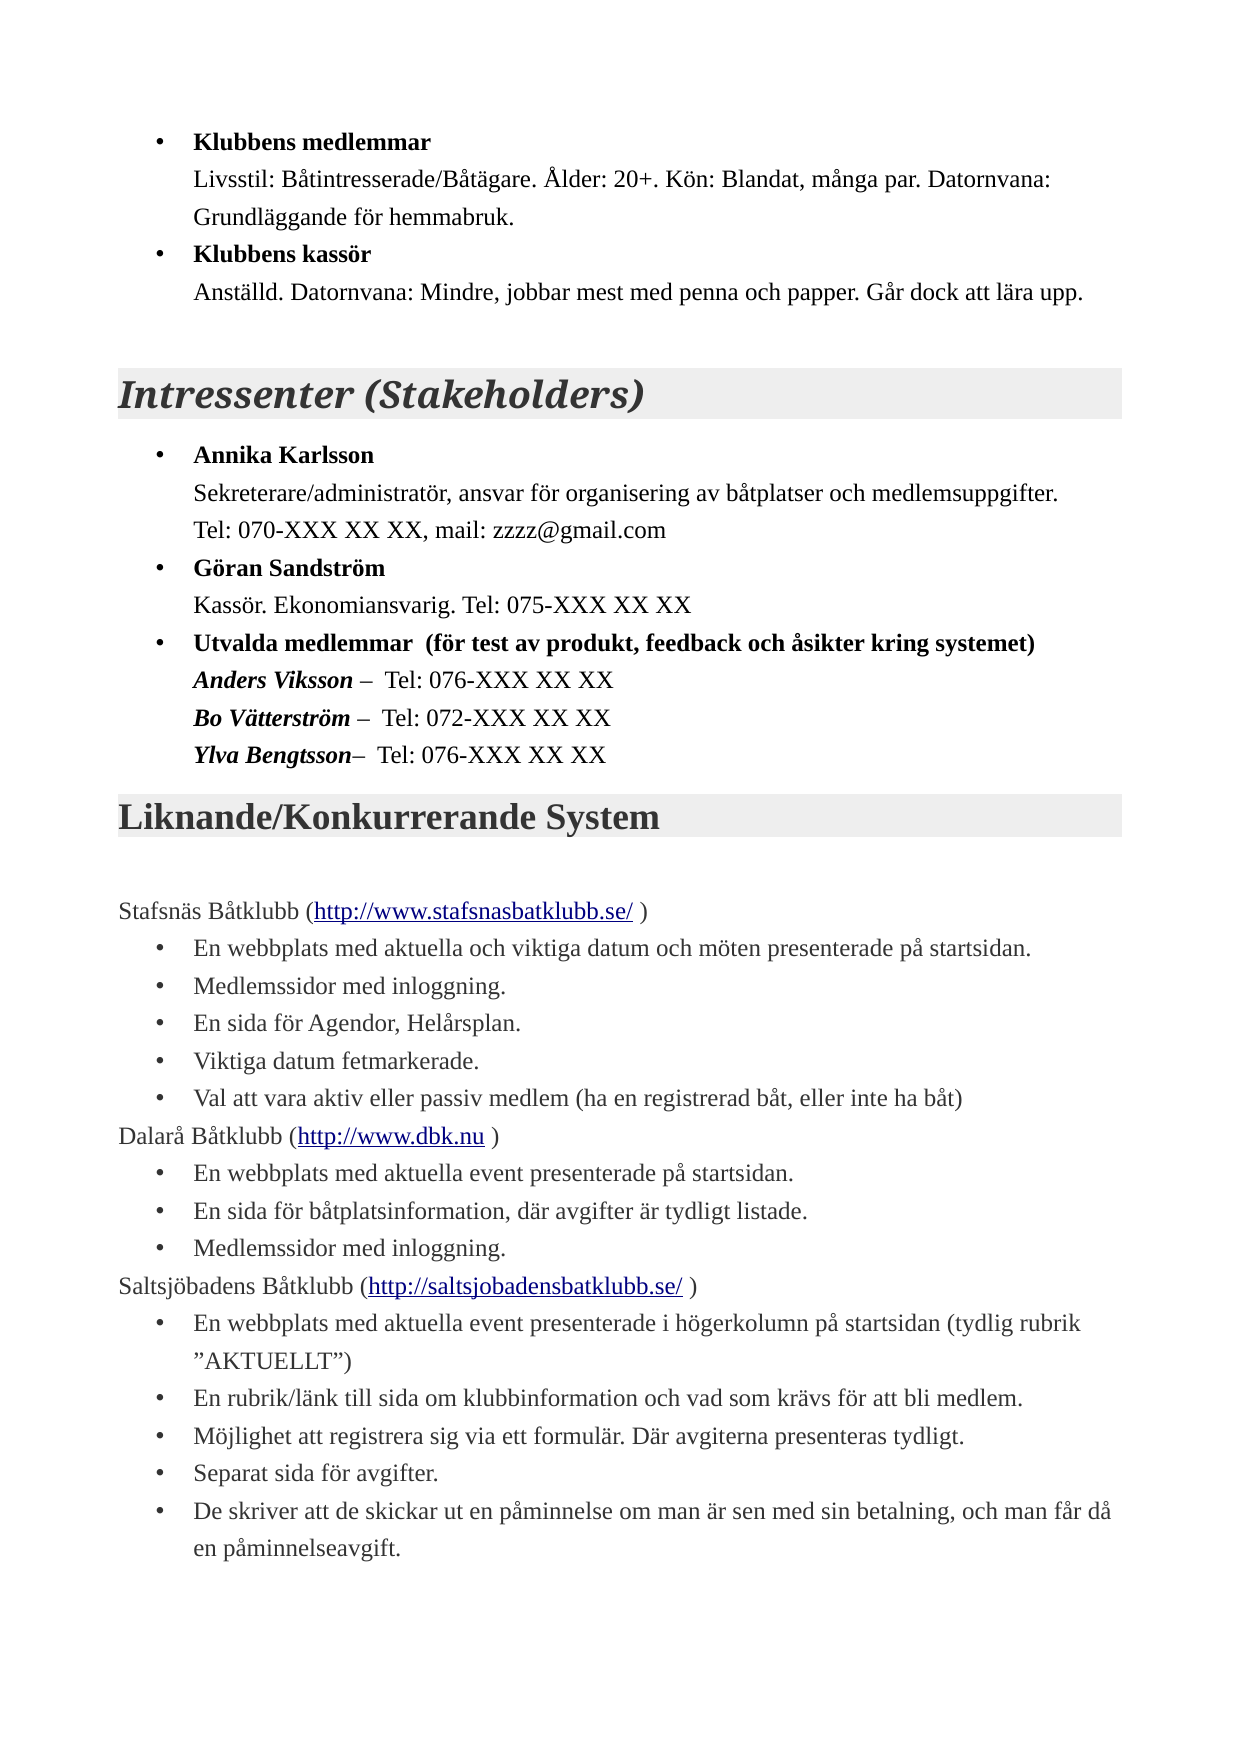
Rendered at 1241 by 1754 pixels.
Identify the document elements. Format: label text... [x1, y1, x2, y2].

list Göran Sandström [156, 544, 1122, 582]
list Klubbens kassör [156, 231, 1122, 268]
text Saltsjöbadens Båtklubb (http://saltsjobadensbatklubb.se/ ) [118, 1262, 1122, 1300]
text Stafsnäs Båtklubb (http://www.stafsnasbatklubb.se/ ) [118, 887, 1122, 925]
list Viktiga datum fetmarkerade. [156, 1037, 1122, 1075]
list En rubrik/länk till sida om klubbinformation och vad som krävs för att bli medlem. [156, 1375, 1122, 1412]
list Kassör. Ekonomiansvarig. Tel: 075-XXX XX XX [156, 582, 1122, 619]
subtitle Intressenter (Stakeholders) [118, 368, 1122, 419]
list Bo Vätterström – Tel: 072-XXX XX XX [156, 694, 1122, 732]
list Medlemssidor med inloggning. [156, 1225, 1122, 1262]
list En webbplats med aktuella event presenterade på startsidan. [156, 1150, 1122, 1187]
list Möjlighet att registrera sig via ett formulär. Där avgiterna presenteras tydligt. [156, 1412, 1122, 1450]
list Medlemssidor med inloggning. [156, 962, 1122, 1000]
list Val att vara aktiv eller passiv medlem (ha en registrerad båt, eller inte ha båt) [156, 1075, 1122, 1112]
list Klubbens medlemmar [156, 118, 1122, 156]
text Dalarå Båtklubb (http://www.dbk.nu ) [118, 1112, 1122, 1150]
list Utvalda medlemmar (för test av produkt, feedback och åsikter kring systemet) [156, 619, 1122, 657]
list En webbplats med aktuella och viktiga datum och möten presenterade på startsidan. [156, 925, 1122, 962]
subtitle Liknande/Konkurrerande System [118, 794, 1122, 837]
list Livsstil: Båtintresserade/Båtägare. Ålder: 20+. Kön: Blandat, många par. Datornvana: Grundläggande för hemmabruk. [156, 156, 1122, 231]
list En sida för Agendor, Helårsplan. [156, 1000, 1122, 1037]
list Annika Karlsson [156, 432, 1122, 469]
list En sida för båtplatsinformation, där avgifter är tydligt listade. [156, 1187, 1122, 1225]
list Sekreterare/administratör, ansvar för organisering av båtplatser och medlemsuppgifter. Tel: 070-XXX XX XX, mail: zzzz@gmail.com [156, 469, 1122, 544]
list Anställd. Datornvana: Mindre, jobbar mest med penna och papper. Går dock att lära upp. [156, 268, 1122, 306]
list Anders Viksson – Tel: 076-XXX XX XX [156, 657, 1122, 694]
list Separat sida för avgifter. [156, 1450, 1122, 1487]
list Ylva Bengtsson– Tel: 076-XXX XX XX [156, 732, 1122, 769]
list En webbplats med aktuella event presenterade i högerkolumn på startsidan (tydlig rubrik ”AKTUELLT”) [156, 1300, 1122, 1375]
list De skriver att de skickar ut en påminnelse om man är sen med sin betalning, och man får då en påminnelseavgift. [156, 1487, 1122, 1562]
